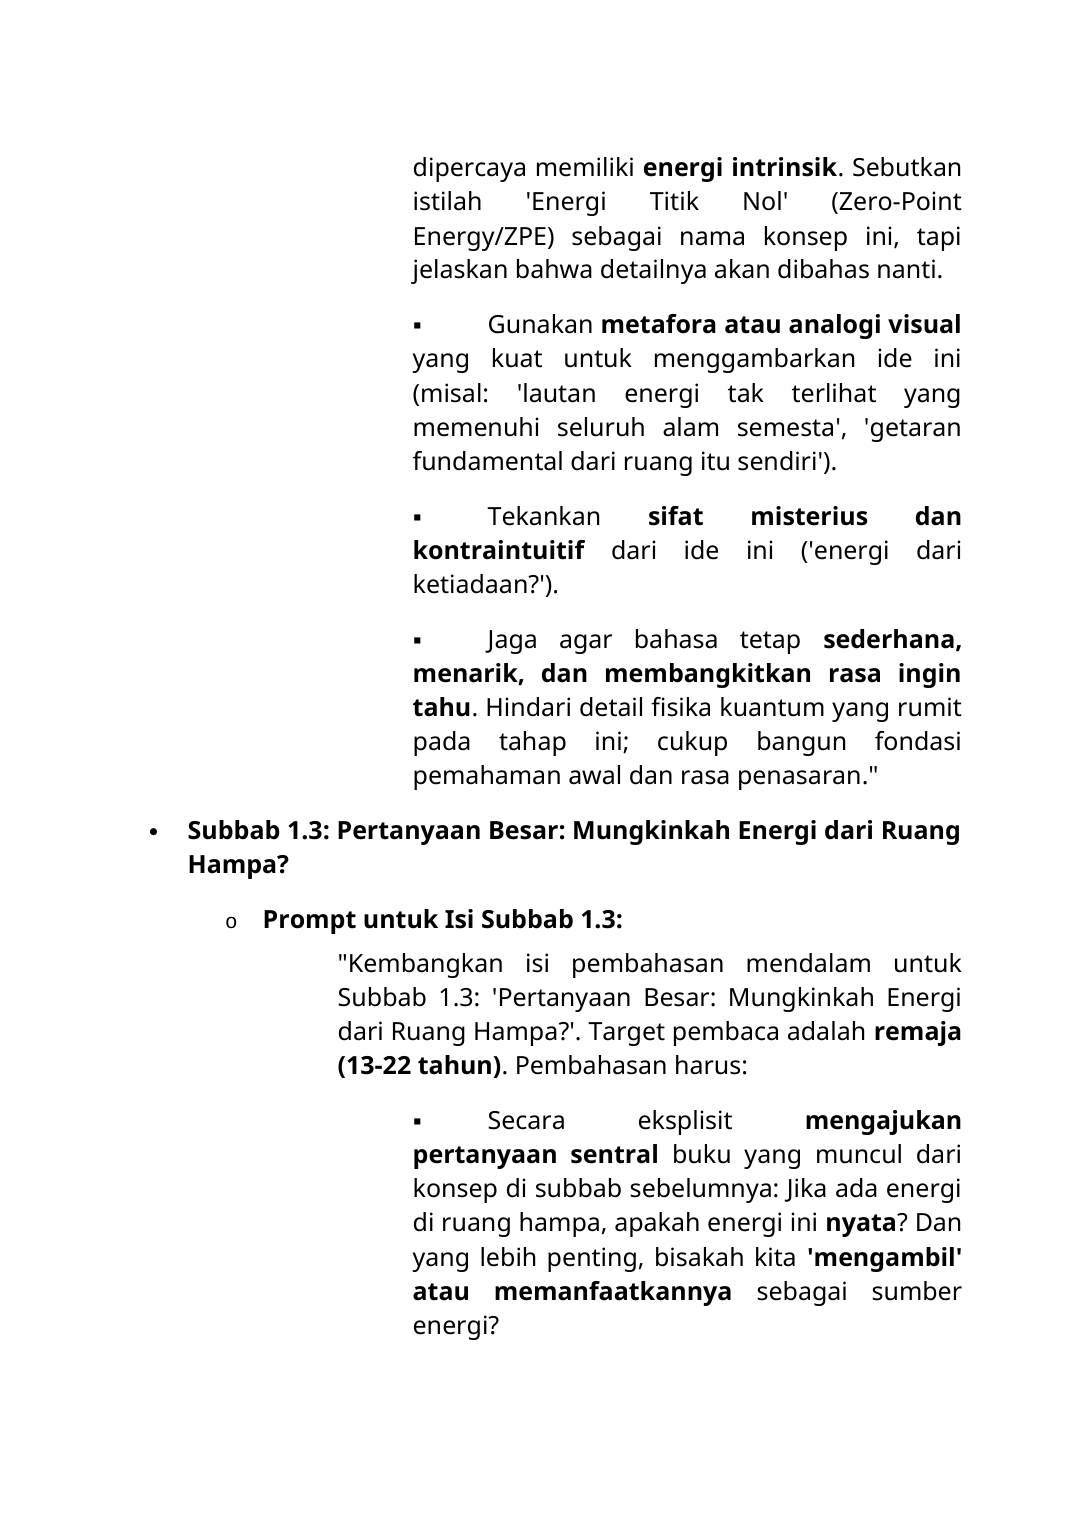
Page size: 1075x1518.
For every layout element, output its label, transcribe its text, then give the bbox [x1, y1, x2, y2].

list Prompt untuk Isi Subbab 1.3: [225, 901, 962, 935]
text "Kembangkan isi pembahasan mendalam untuk Subbab 1.3: 'Pertanyaan Besar: Mungkinkah Energi dari Ruang Hampa?'. Target pembaca adalah remaja (13-22 tahun). Pembahasan harus: [337, 946, 962, 1082]
list Tekankan sifat misterius dan kontraintuitif dari ide ini ('energi dari ketiadaan?'). [412, 498, 962, 600]
list Subbab 1.3: Pertanyaan Besar: Mungkinkah Energi dari Ruang Hampa? [150, 812, 962, 881]
list Secara eksplisit mengajukan pertanyaan sentral buku yang muncul dari konsep di subbab sebelumnya: Jika ada energi di ruang hampa, apakah energi ini nyata? Dan yang lebih penting, bisakah kita 'mengambil' atau memanfaatkannya sebagai sumber energi? [412, 1103, 962, 1341]
list Memperkenalkan konsep inti bahwa ruang hampa itu sendiri, bahkan tanpa materi, dipercaya memiliki energi intrinsik. Sebutkan istilah 'Energi Titik Nol' (Zero-Point Energy/ZPE) sebagai nama konsep ini, tapi jelaskan bahwa detailnya akan dibahas nanti. [412, 150, 962, 286]
list Gunakan metafora atau analogi visual yang kuat untuk menggambarkan ide ini (misal: 'lautan energi tak terlihat yang memenuhi seluruh alam semesta', 'getaran fundamental dari ruang itu sendiri'). [412, 307, 962, 477]
list Jaga agar bahasa tetap sederhana, menarik, dan membangkitkan rasa ingin tahu. Hindari detail fisika kuantum yang rumit pada tahap ini; cukup bangun fondasi pemahaman awal dan rasa penasaran." [412, 621, 962, 792]
